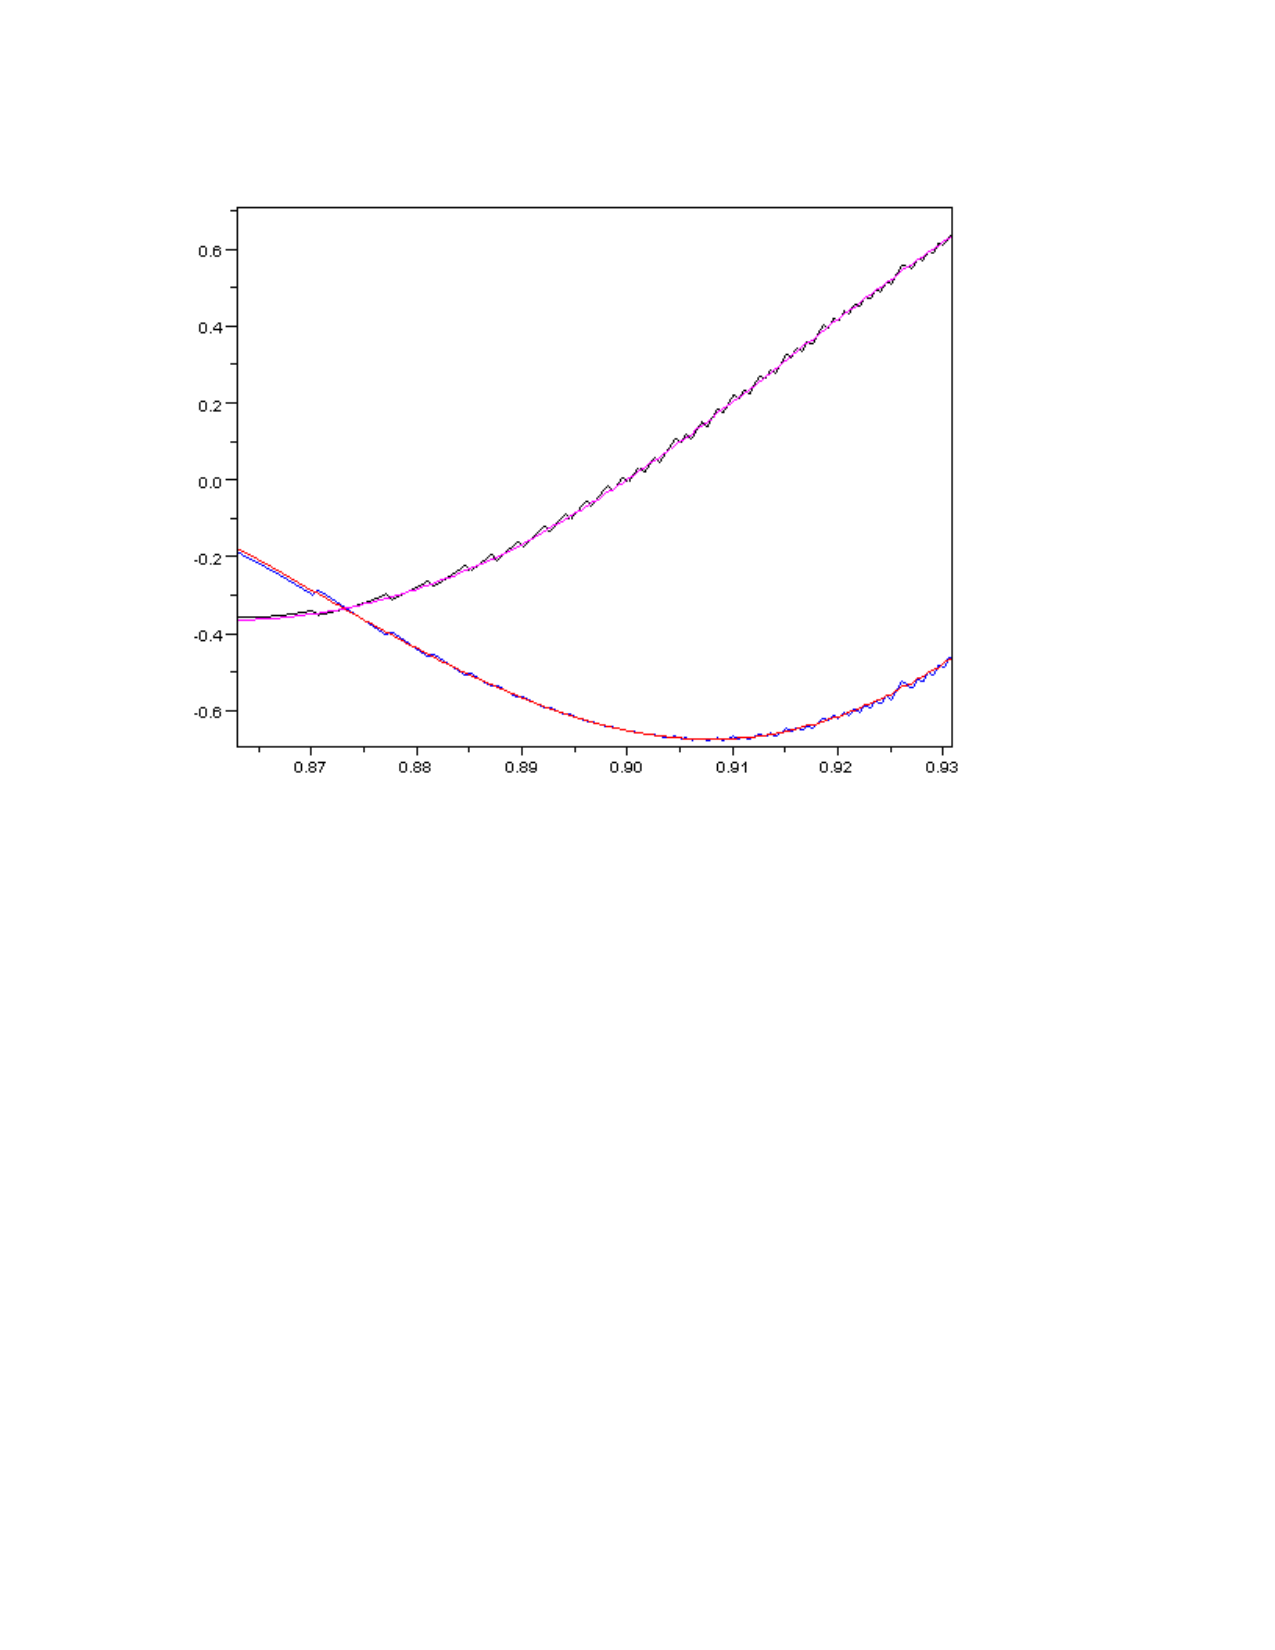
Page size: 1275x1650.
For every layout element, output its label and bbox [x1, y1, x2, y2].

picture [118, 118, 1072, 837]
